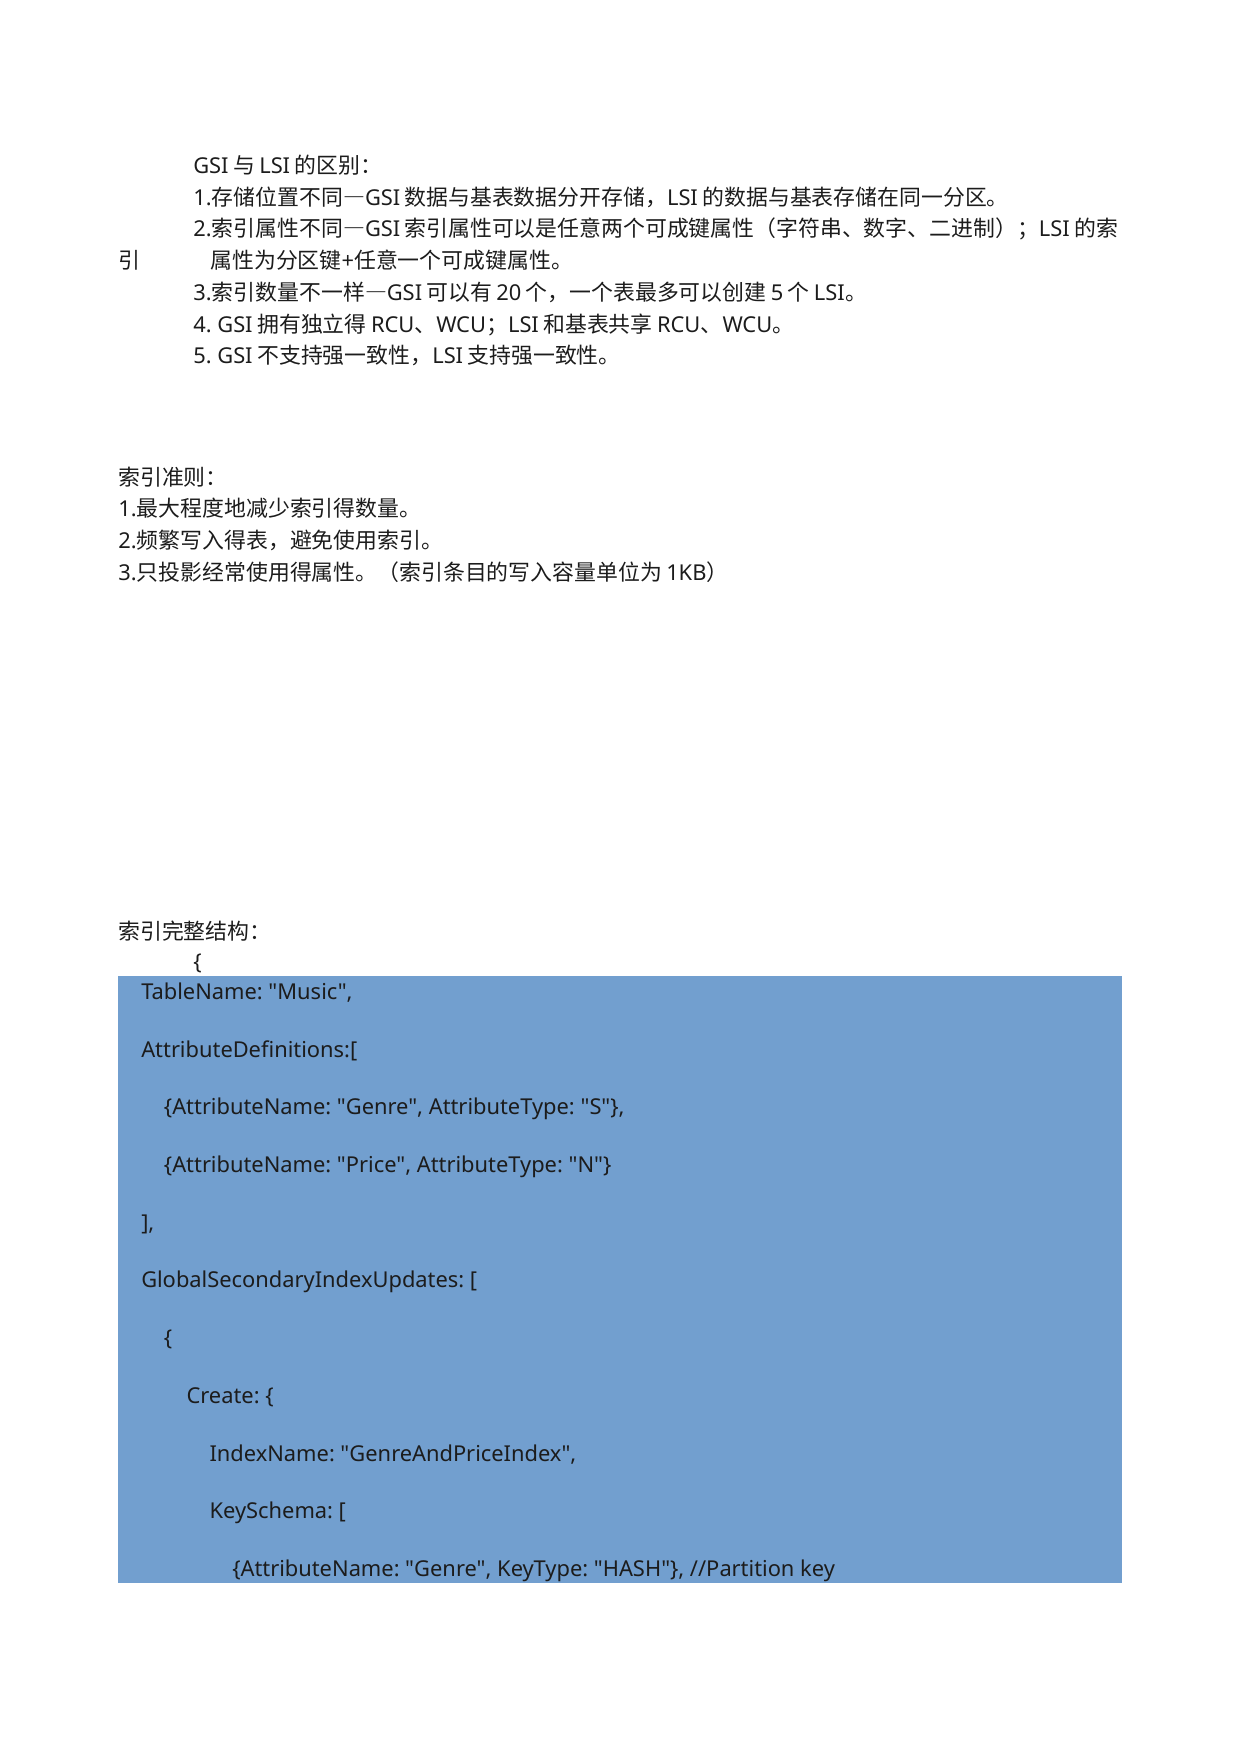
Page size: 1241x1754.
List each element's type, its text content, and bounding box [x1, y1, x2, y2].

text TableName: "Music", [118, 976, 1122, 1006]
text Create: { [118, 1380, 1122, 1409]
text {AttributeName: "Price", AttributeType: "N"} [118, 1149, 1122, 1179]
text 3.索引数量不一样—GSI可以有20个，一个表最多可以创建5个LSI。 [118, 275, 1122, 307]
text 1.最大程度地减少索引得数量。 [118, 491, 1122, 523]
text 2.索引属性不同—GSI索引属性可以是任意两个可成键属性（字符串、数字、二进制）；LSI的索引 属性为分区键+任意一个可成键属性。 [118, 211, 1122, 275]
text { [118, 1322, 1122, 1352]
text {AttributeName: "Genre", KeyType: "HASH"}, //Partition key [118, 1553, 1122, 1583]
text 索引完整结构： [118, 914, 1122, 946]
text GSI与LSI的区别： [118, 148, 1122, 180]
text AttributeDefinitions:[ [118, 1033, 1122, 1063]
text IndexName: "GenreAndPriceIndex", [118, 1437, 1122, 1467]
text { [118, 946, 1122, 976]
text GlobalSecondaryIndexUpdates: [ [118, 1264, 1122, 1294]
text 3.只投影经常使用得属性。（索引条目的写入容量单位为1KB） [118, 555, 1122, 587]
text KeySchema: [ [118, 1495, 1122, 1525]
text 1.存储位置不同—GSI数据与基表数据分开存储，LSI的数据与基表存储在同一分区。 [118, 180, 1122, 211]
text 5. GSI不支持强一致性，LSI支持强一致性。 [118, 338, 1122, 370]
text 索引准则： [118, 460, 1122, 491]
text 4. GSI拥有独立得RCU、WCU；LSI和基表共享RCU、WCU。 [118, 307, 1122, 338]
text {AttributeName: "Genre", AttributeType: "S"}, [118, 1091, 1122, 1121]
text 2.频繁写入得表，避免使用索引。 [118, 523, 1122, 555]
text ], [118, 1207, 1122, 1236]
